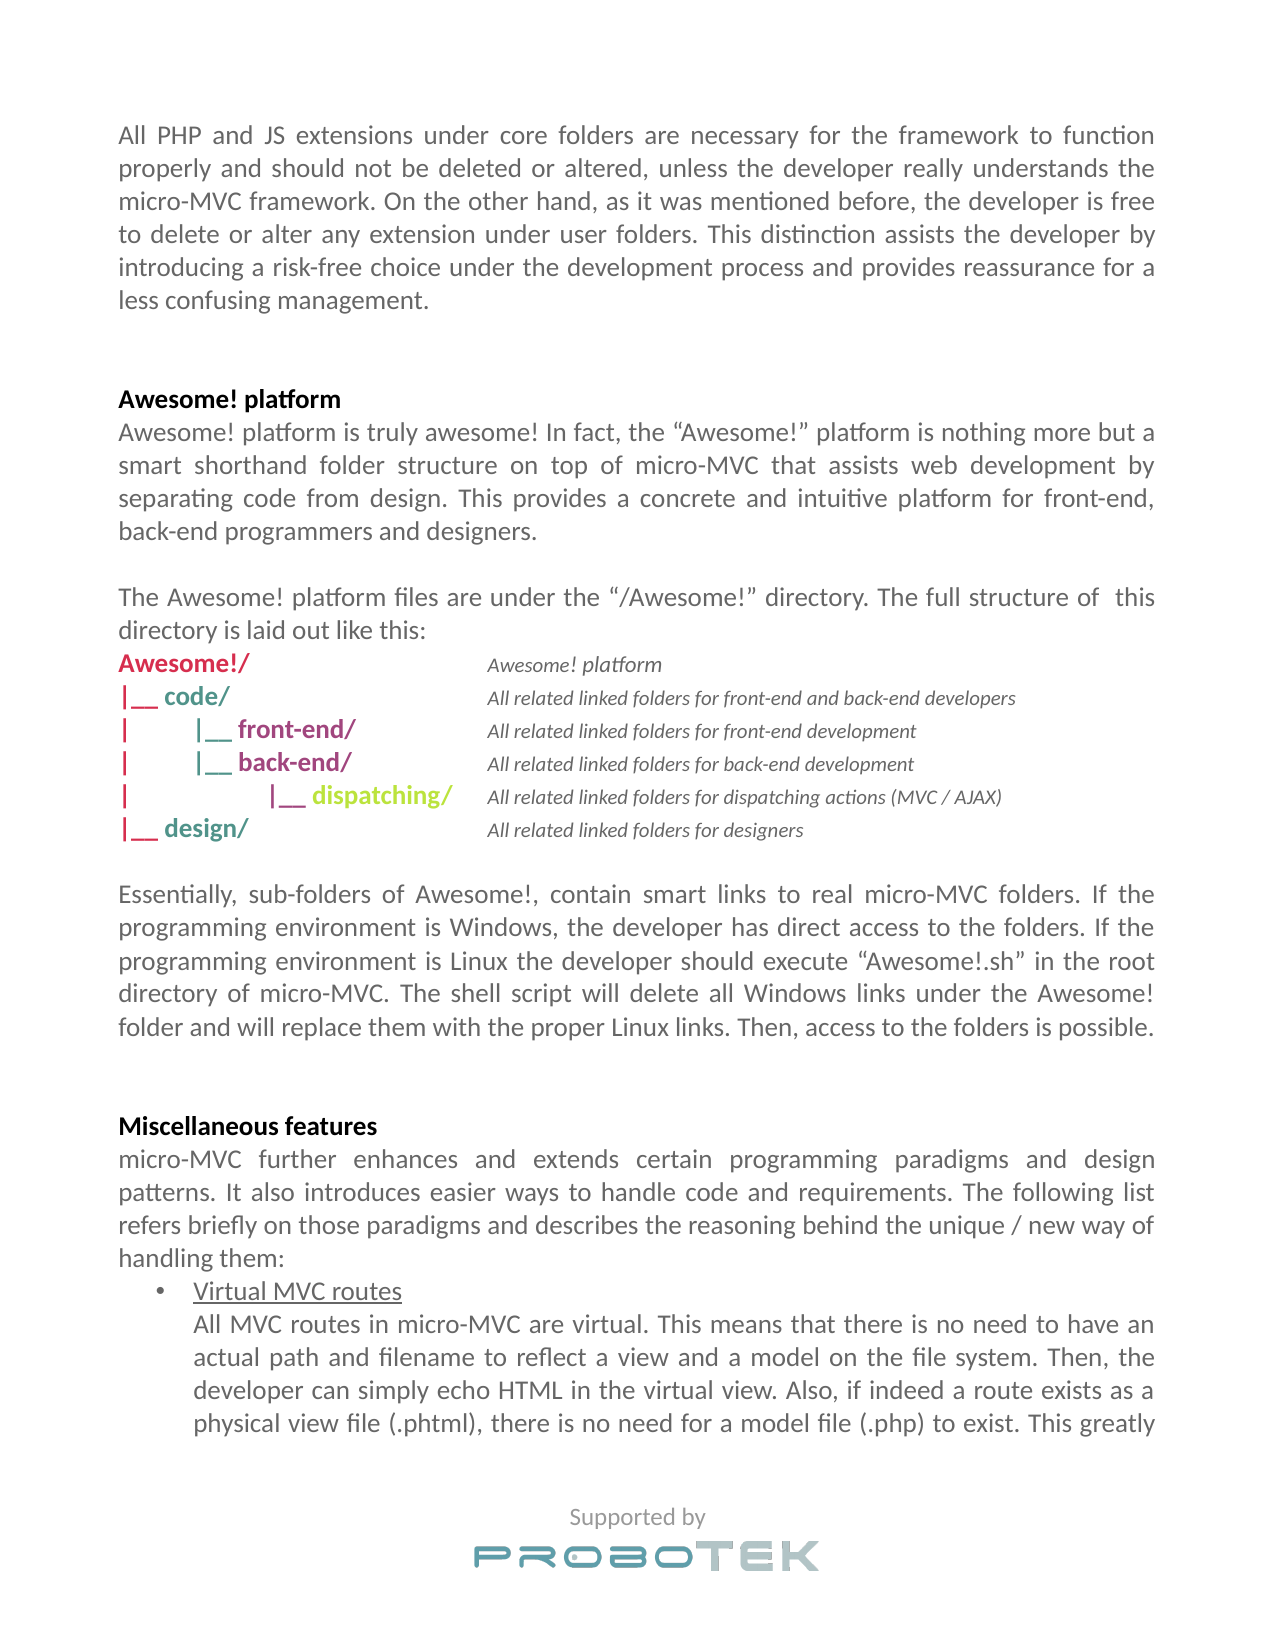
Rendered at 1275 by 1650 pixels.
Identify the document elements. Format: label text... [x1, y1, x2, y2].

text Essentially, sub-folders of Awesome!, contain smart links to real micro-MVC folders. If the programming environment is Windows, the developer has direct access to the folders. If the programming environment is Linux the developer should execute “Awesome!.sh” in the root directory of micro-MVC. The shell script will delete all Windows links under the Awesome! folder and will replace them with the proper Linux links. Then, access to the folders is possible. [118, 878, 1157, 1043]
text All PHP and JS extensions under core folders are necessary for the framework to function properly and should not be deleted or altered, unless the developer really understands the micro-MVC framework. On the other hand, as it was mentioned before, the developer is free to delete or alter any extension under user folders. This distinction assists the developer by introducing a risk-free choice under the development process and provides reassurance for a less confusing management. [118, 118, 1157, 316]
text The Awesome! platform files are under the “/Awesome!” directory. The full structure of this directory is laid out like this: [118, 580, 1157, 646]
text Miscellaneous features [118, 1109, 1157, 1142]
text |__ code/ All related linked folders for front-end and back-end developers [118, 679, 1157, 712]
text | |__ back-end/ All related linked folders for back-end development [118, 746, 1157, 778]
picture [474, 1541, 819, 1571]
text micro-MVC further enhances and extends certain programming paradigms and design patterns. It also introduces easier ways to handle code and requirements. The following list refers briefly on those paradigms and describes the reasoning behind the unique / new way of handling them: [118, 1142, 1157, 1274]
list Virtual MVC routes [156, 1274, 1157, 1307]
text Awesome! platform is truly awesome! In fact, the “Awesome!” platform is nothing more but a smart shorthand folder structure on top of micro-MVC that assists web development by separating code from design. This provides a concrete and intuitive platform for front-end, back-end programmers and designers. [118, 415, 1157, 547]
text Awesome! platform [118, 382, 1157, 415]
text |__ design/ All related linked folders for designers [118, 812, 1157, 844]
list All MVC routes in micro-MVC are virtual. This means that there is no need to have an actual path and filename to reflect a view and a model on the file system. Then, the developer can simply echo HTML in the virtual view. Also, if indeed a route exists as a physical view file (.phtml), there is no need for a model file (.php) to exist. This greatly [156, 1307, 1157, 1439]
text | |__ front-end/ All related linked folders for front-end development [118, 712, 1157, 746]
text | |__ dispatching/ All related linked folders for dispatching actions (MVC / AJAX) [118, 778, 1157, 812]
text Awesome!/ Awesome! platform [118, 646, 1157, 679]
